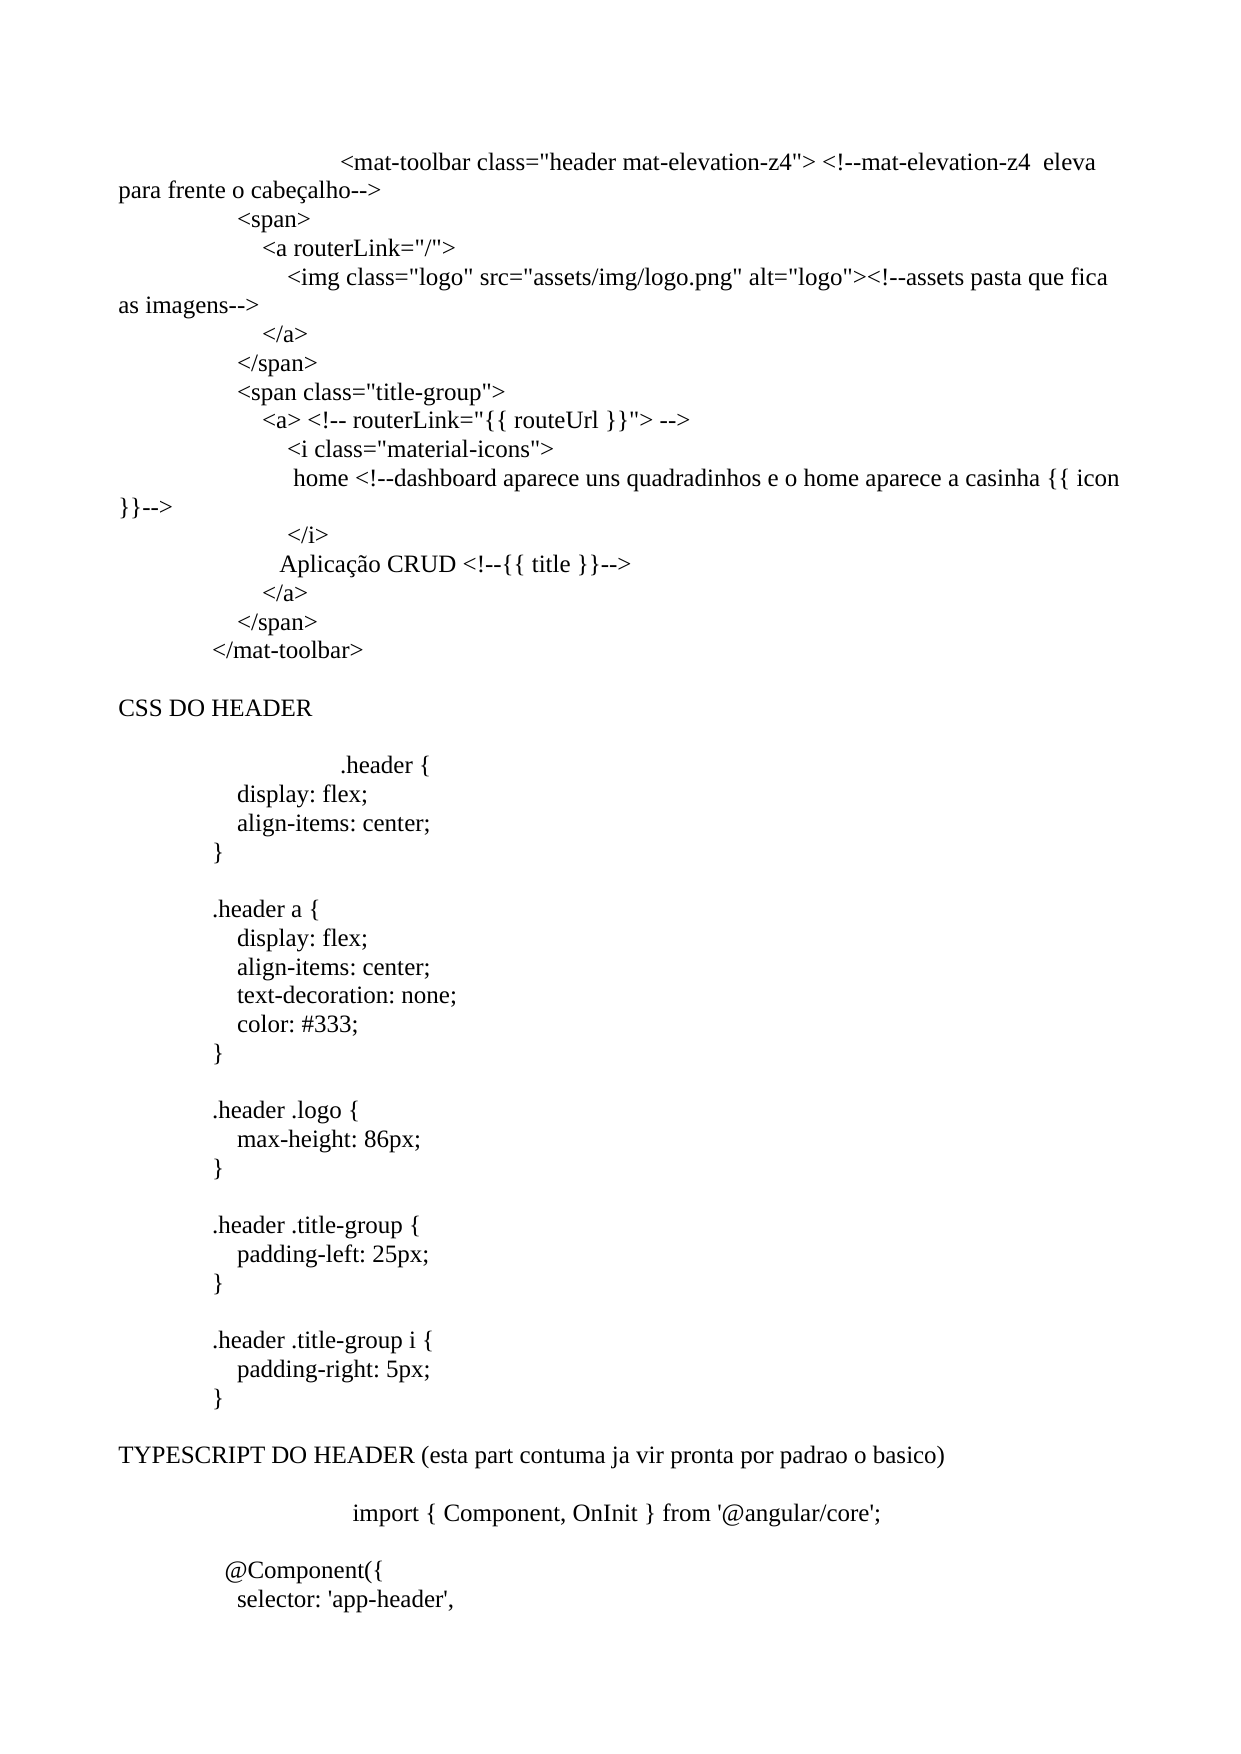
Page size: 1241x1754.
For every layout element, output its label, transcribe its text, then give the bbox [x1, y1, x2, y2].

text .header .logo { [118, 1096, 1122, 1124]
text <a> <!-- routerLink="{{ routeUrl }}"> --> [118, 406, 1122, 434]
text </span> [118, 348, 1122, 377]
text } [118, 1383, 1122, 1412]
text </i> [118, 521, 1122, 549]
text padding-right: 5px; [118, 1354, 1122, 1383]
text .header a { [118, 894, 1122, 923]
text .header .title-group { [118, 1211, 1122, 1239]
text } [118, 1268, 1122, 1297]
text Aplicação CRUD <!--{{ title }}--> [118, 549, 1122, 578]
text <span> [118, 204, 1122, 233]
text selector: 'app-header', [118, 1584, 1122, 1613]
text TYPESCRIPT DO HEADER (esta part contuma ja vir pronta por padrao o basico) [118, 1441, 1122, 1469]
text padding-left: 25px; [118, 1239, 1122, 1268]
text } [118, 1038, 1122, 1067]
text <mat-toolbar class="header mat-elevation-z4"> <!--mat-elevation-z4 eleva para frente o cabeçalho--> [118, 147, 1122, 204]
text display: flex; [118, 923, 1122, 952]
text text-decoration: none; [118, 981, 1122, 1009]
text <span class="title-group"> [118, 377, 1122, 406]
text .header { [118, 751, 1122, 779]
text } [118, 1153, 1122, 1182]
text </mat-toolbar> [118, 636, 1122, 664]
text <img class="logo" src="assets/img/logo.png" alt="logo"><!--assets pasta que fica as imagens--> [118, 262, 1122, 319]
text </a> [118, 319, 1122, 348]
text } [118, 837, 1122, 866]
text color: #333; [118, 1009, 1122, 1038]
text </a> [118, 578, 1122, 607]
text align-items: center; [118, 952, 1122, 981]
text align-items: center; [118, 808, 1122, 837]
text max-height: 86px; [118, 1124, 1122, 1153]
text home <!--dashboard aparece uns quadradinhos e o home aparece a casinha {{ icon }}--> [118, 463, 1122, 521]
text import { Component, OnInit } from '@angular/core'; [118, 1498, 1122, 1527]
text </span> [118, 607, 1122, 636]
text .header .title-group i { [118, 1326, 1122, 1354]
text CSS DO HEADER [118, 693, 1122, 722]
text <a routerLink="/"> [118, 233, 1122, 262]
text @Component({ [118, 1556, 1122, 1584]
text display: flex; [118, 779, 1122, 808]
text <i class="material-icons"> [118, 434, 1122, 463]
